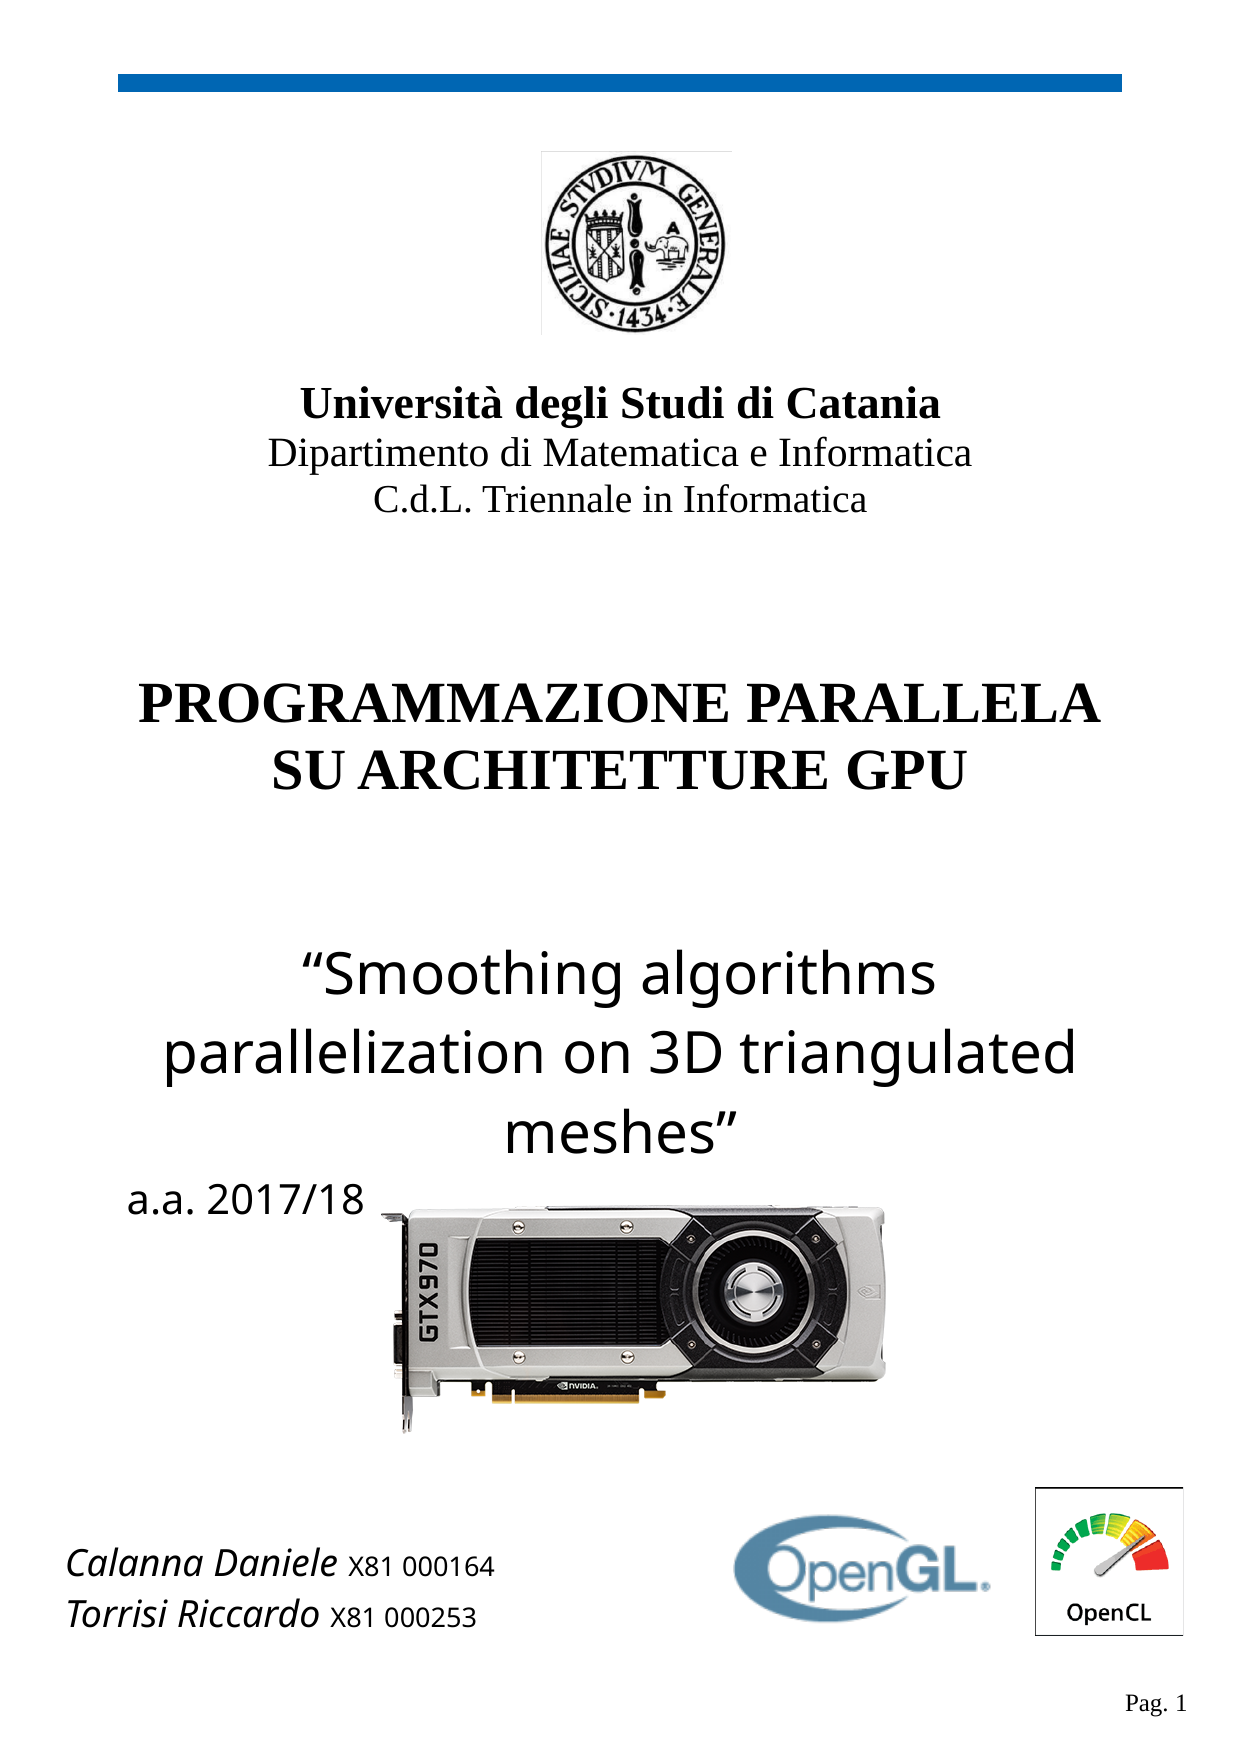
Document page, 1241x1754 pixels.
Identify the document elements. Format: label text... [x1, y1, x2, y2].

picture [1035, 1487, 1184, 1636]
text “Smoothing algorithms parallelization on 3D triangulated meshes” a.a. 2017/18 [118, 932, 1122, 1227]
text Dipartimento di Matematica e Informatica C.d.L. Triennale in Informatica [118, 428, 1122, 521]
picture [721, 1510, 1003, 1628]
text Università degli Studi di Catania [118, 375, 1122, 428]
text PROGRAMMAZIONE PARALLELA SU ARCHITETTURE GPU [118, 534, 1122, 932]
picture [372, 1190, 895, 1449]
